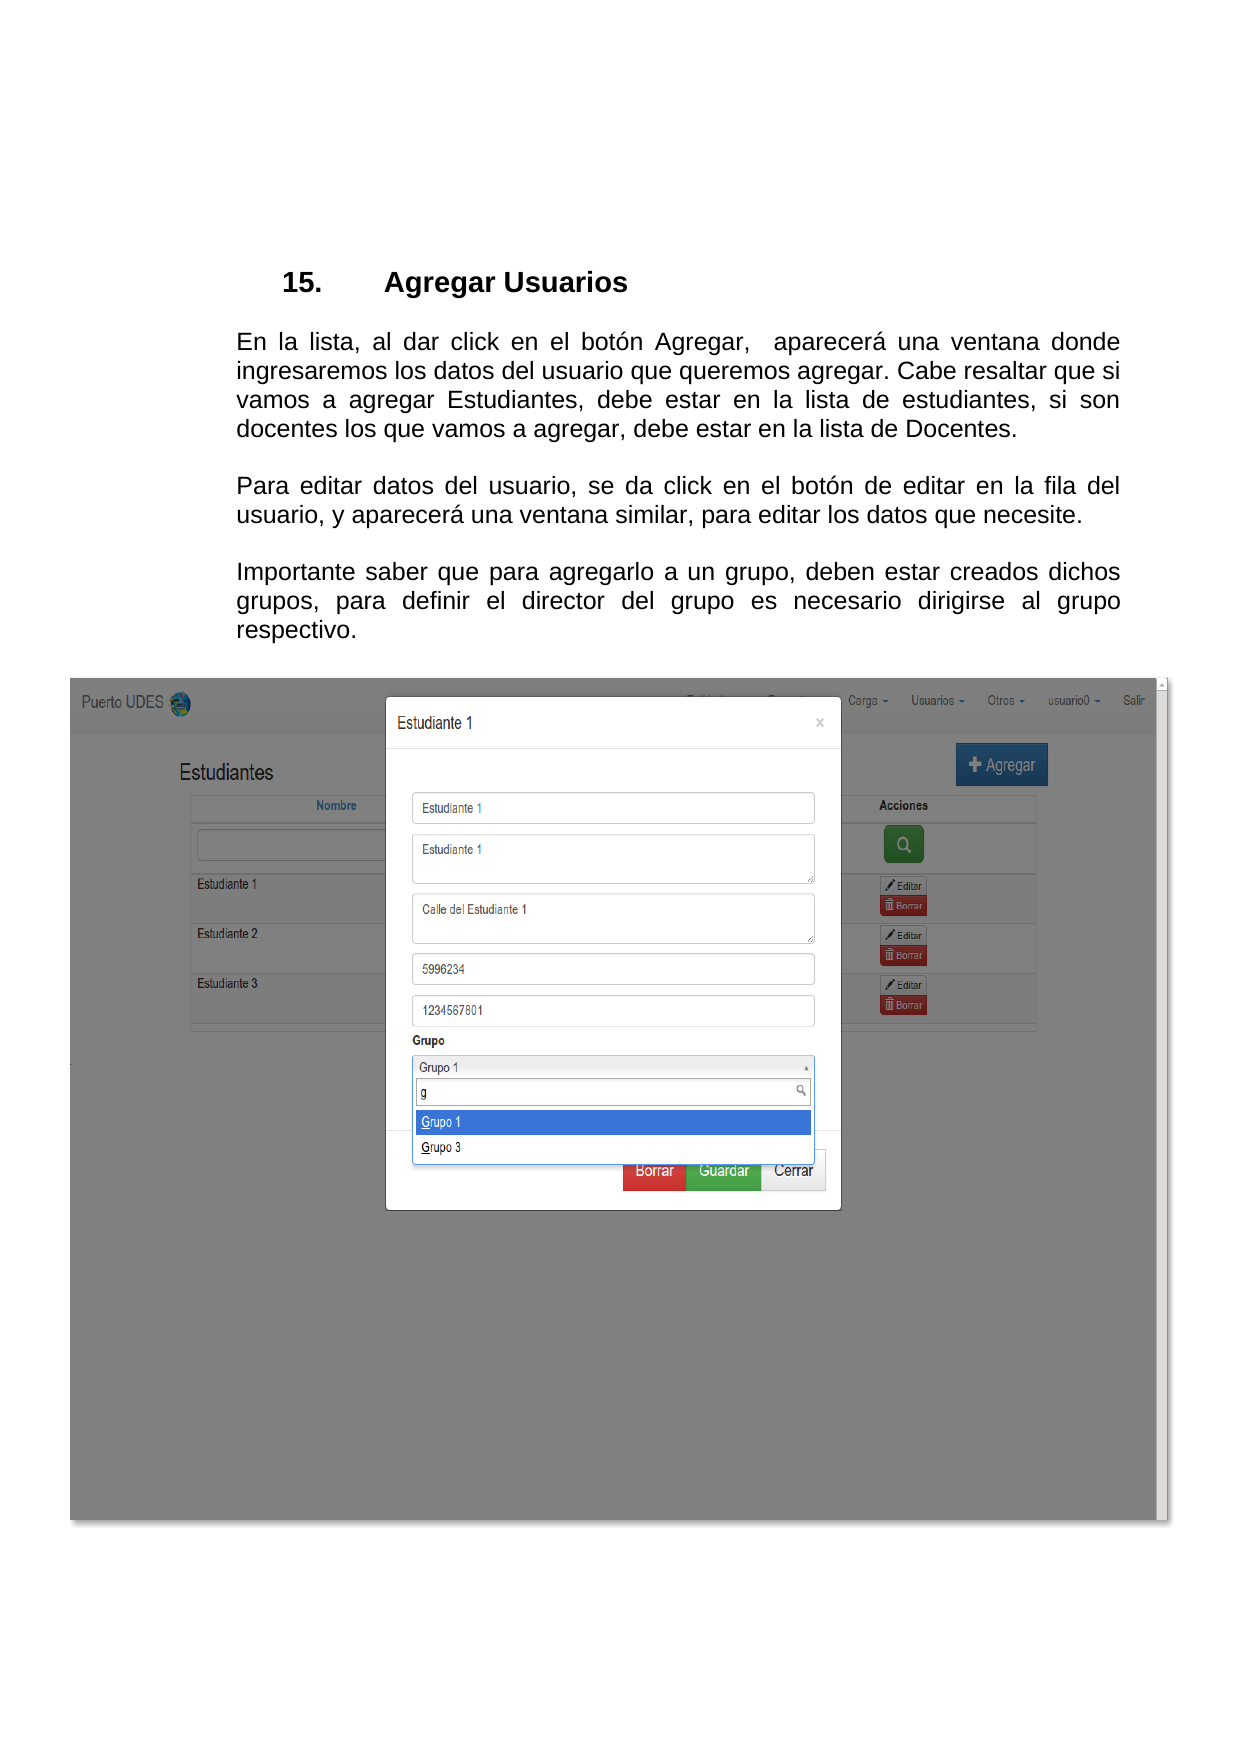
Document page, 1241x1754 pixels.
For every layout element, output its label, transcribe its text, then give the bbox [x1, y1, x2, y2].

text Para editar datos del usuario, se da click en el botón de editar en la fila del usuario, y aparecerá una ventana similar, para editar los datos que necesite. [236, 471, 1122, 528]
list Agregar Usuarios [274, 265, 1122, 298]
picture [66, 672, 1174, 1528]
text Importante saber que para agregarlo a un grupo, deben estar creados dichos grupos, para definir el director del grupo es necesario dirigirse al grupo respectivo. [236, 557, 1122, 643]
text En la lista, al dar click en el botón Agregar, aparecerá una ventana donde ingresaremos los datos del usuario que queremos agregar. Cabe resaltar que si vamos a agregar Estudiantes, debe estar en la lista de estudiantes, si son docentes los que vamos a agregar, debe estar en la lista de Docentes. [236, 327, 1122, 442]
